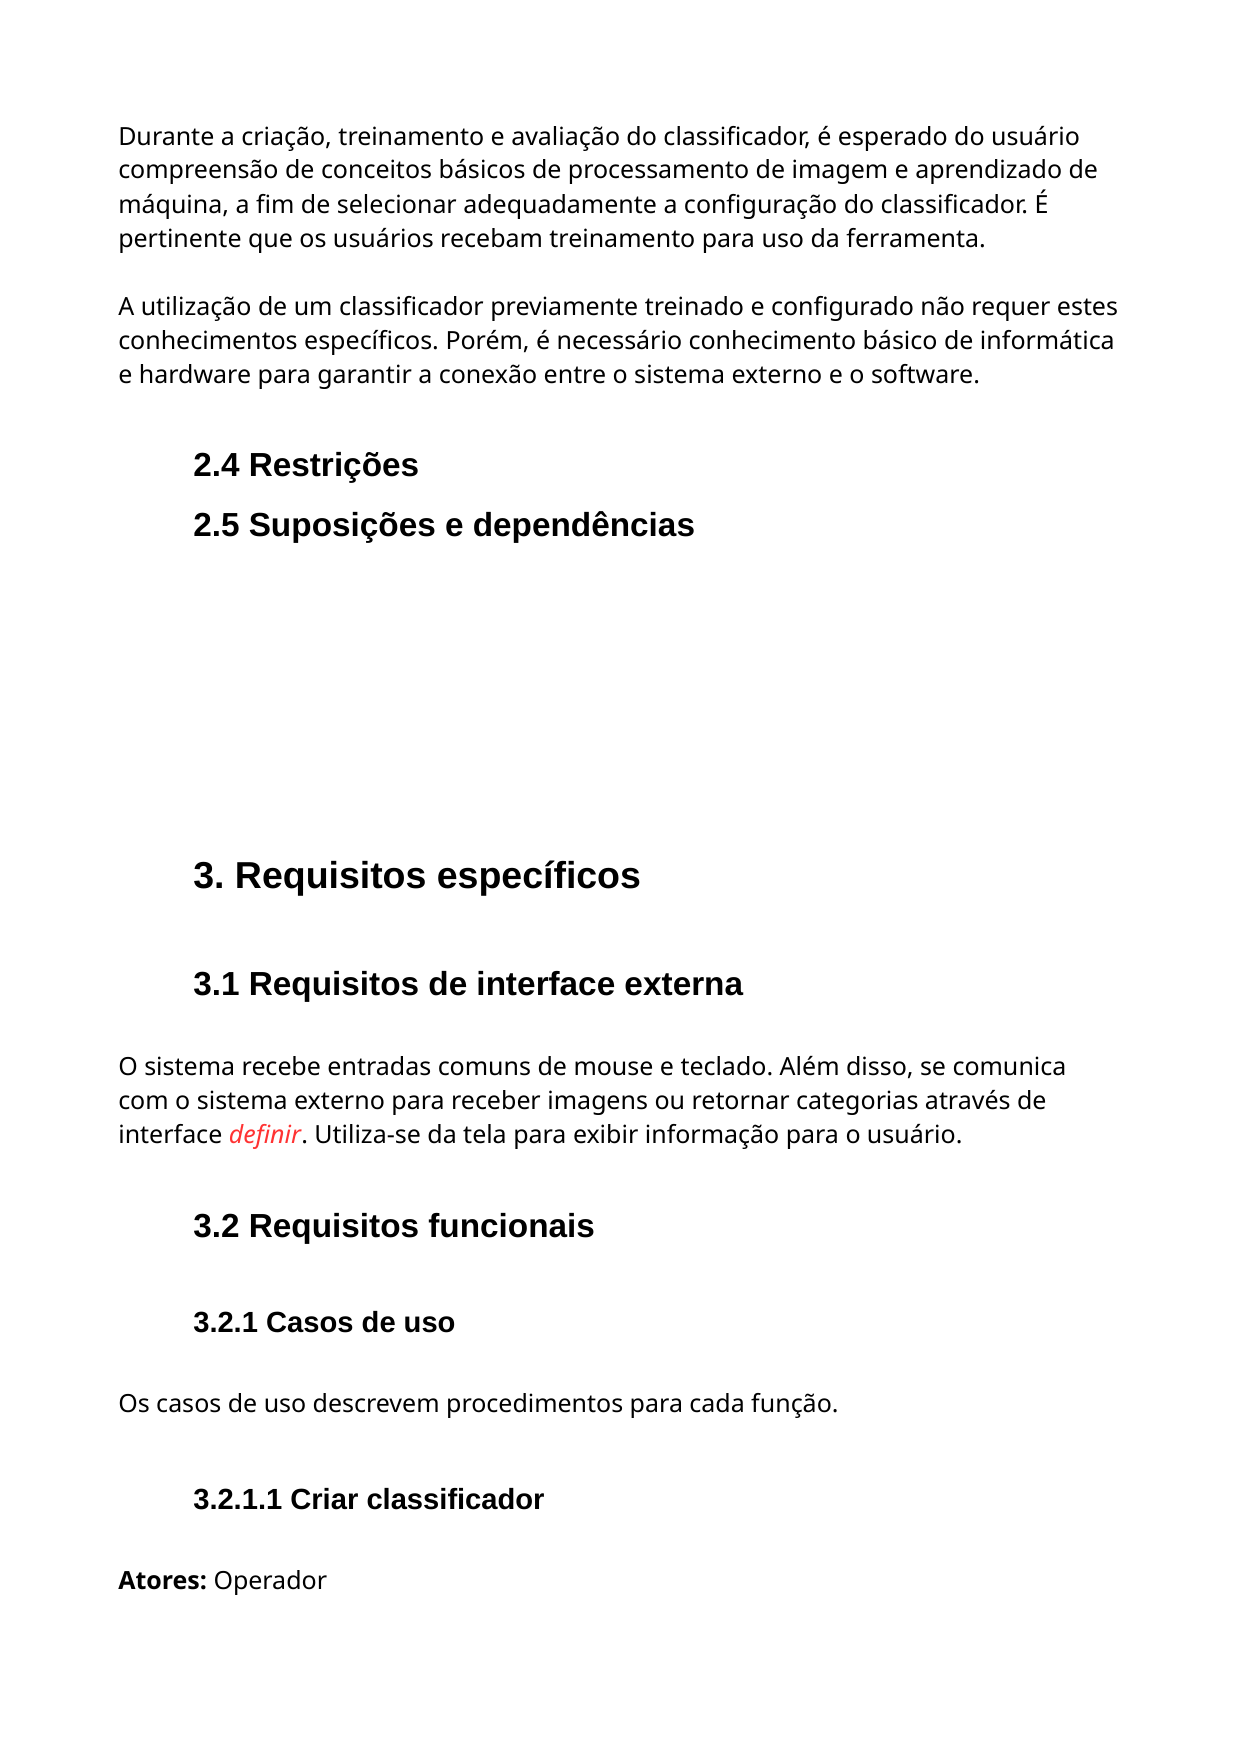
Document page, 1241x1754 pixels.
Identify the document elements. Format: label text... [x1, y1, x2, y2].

text A utilização de um classificador previamente treinado e configurado não requer estes conhecimentos específicos. Porém, é necessário conhecimento básico de informática e hardware para garantir a conexão entre o sistema externo e o software. [118, 288, 1122, 391]
text Atores: Operador [118, 1562, 1122, 1596]
subtitle 3.1 Requisitos de interface externa [118, 964, 1122, 1002]
subtitle 3.2 Requisitos funcionais [118, 1206, 1122, 1244]
subtitle 3.2.1 Casos de uso [118, 1305, 1122, 1339]
text O sistema recebe entradas comuns de mouse e teclado. Além disso, se comunica com o sistema externo para receber imagens ou retornar categorias através de interface definir. Utiliza-se da tela para exibir informação para o usuário. [118, 1049, 1122, 1151]
subtitle 3.2.1.1 Criar classificador [118, 1482, 1122, 1516]
subtitle 3. Requisitos específicos [118, 853, 1122, 896]
text Os casos de uso descrevem procedimentos para cada função. [118, 1386, 1122, 1419]
text Durante a criação, treinamento e avaliação do classificador, é esperado do usuário compreensão de conceitos básicos de processamento de imagem e aprendizado de máquina, a fim de selecionar adequadamente a configuração do classificador. É pertinente que os usuários recebam treinamento para uso da ferramenta. [118, 118, 1122, 254]
subtitle 2.5 Suposições e dependências [118, 505, 1122, 543]
subtitle 2.4 Restrições [118, 446, 1122, 484]
